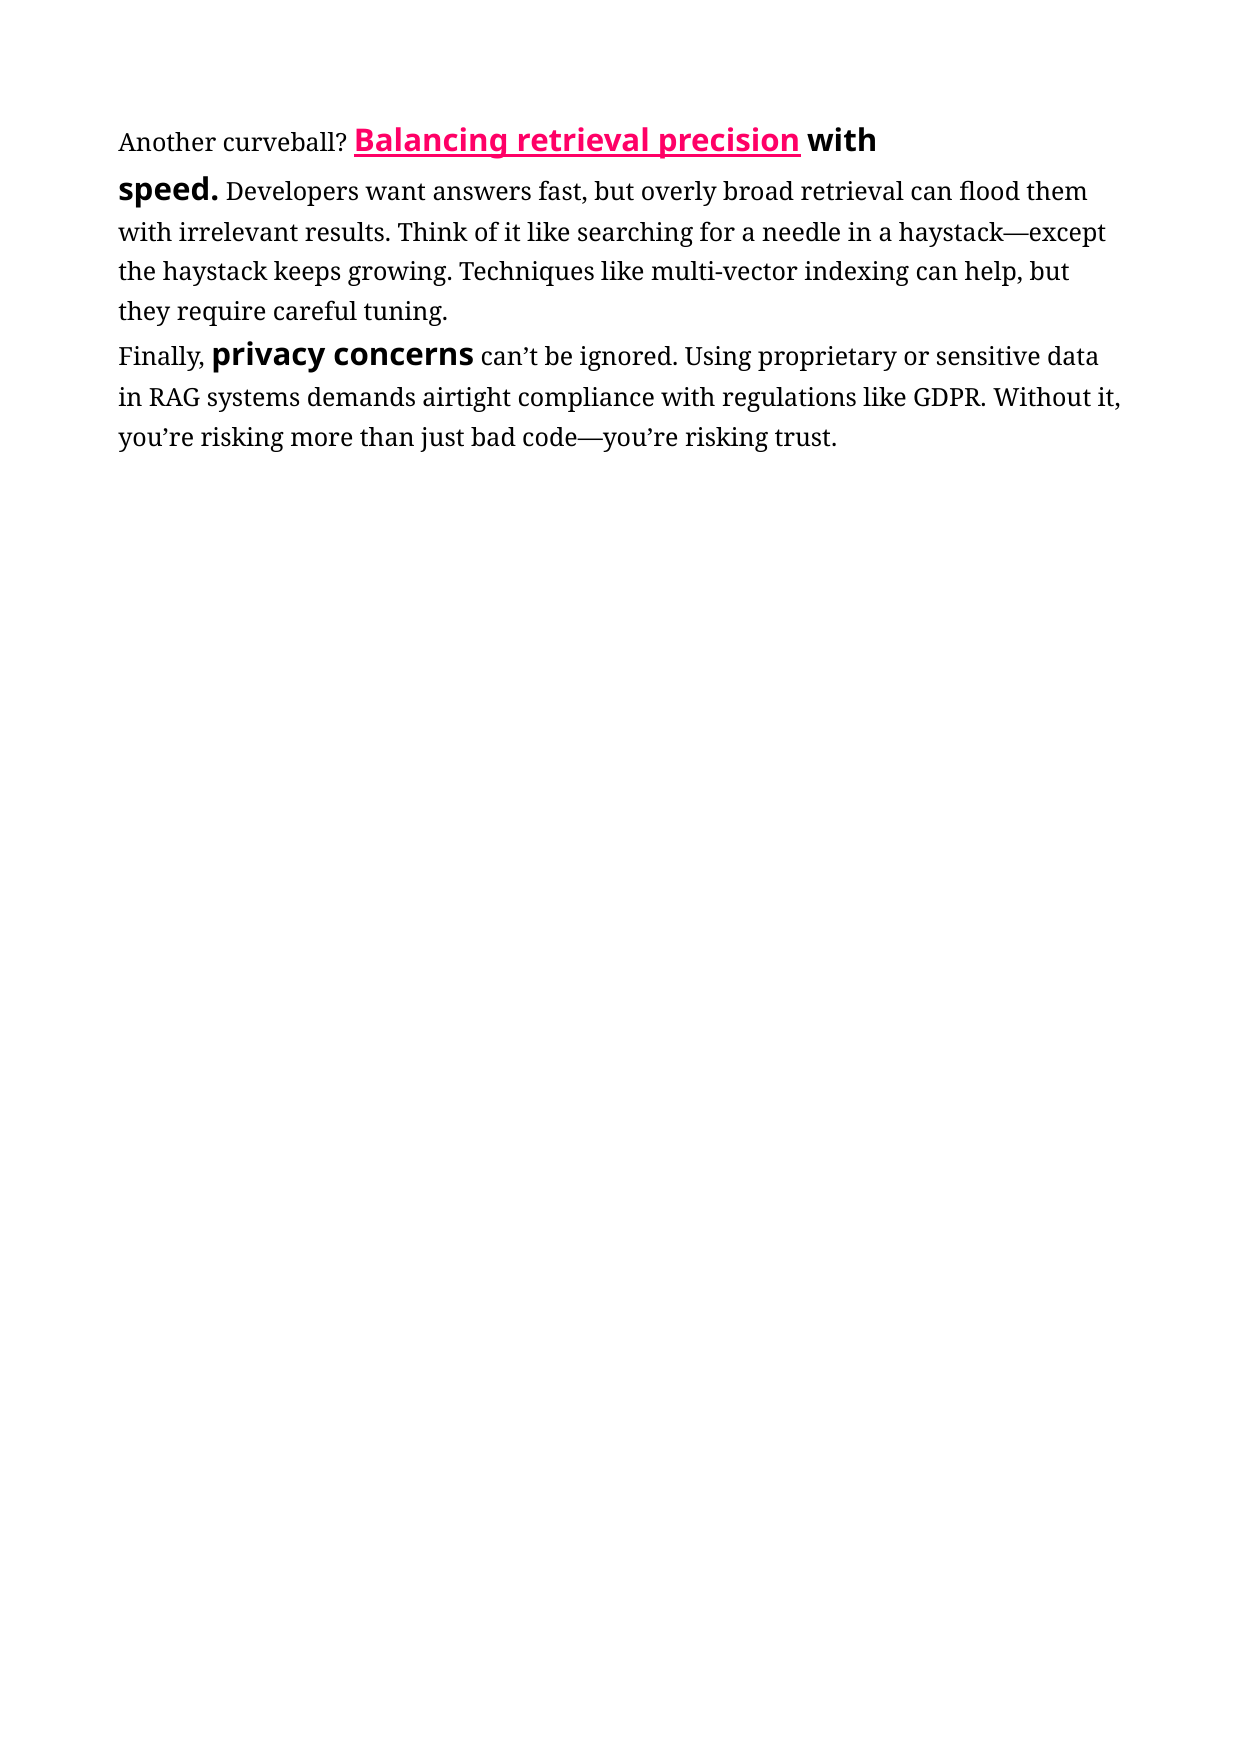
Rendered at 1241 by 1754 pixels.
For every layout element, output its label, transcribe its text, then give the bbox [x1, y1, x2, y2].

text Finally, privacy concerns can’t be ignored. Using proprietary or sensitive data in RAG systems demands airtight compliance with regulations like GDPR. Without it, you’re risking more than just bad code—you’re risking trust. [118, 332, 1122, 453]
text Another curveball? Balancing retrieval precision with speed. Developers want answers fast, but overly broad retrieval can flood them with irrelevant results. Think of it like searching for a needle in a haystack—except the haystack keeps growing. Techniques like multi-vector indexing can help, but they require careful tuning. [118, 118, 1122, 327]
